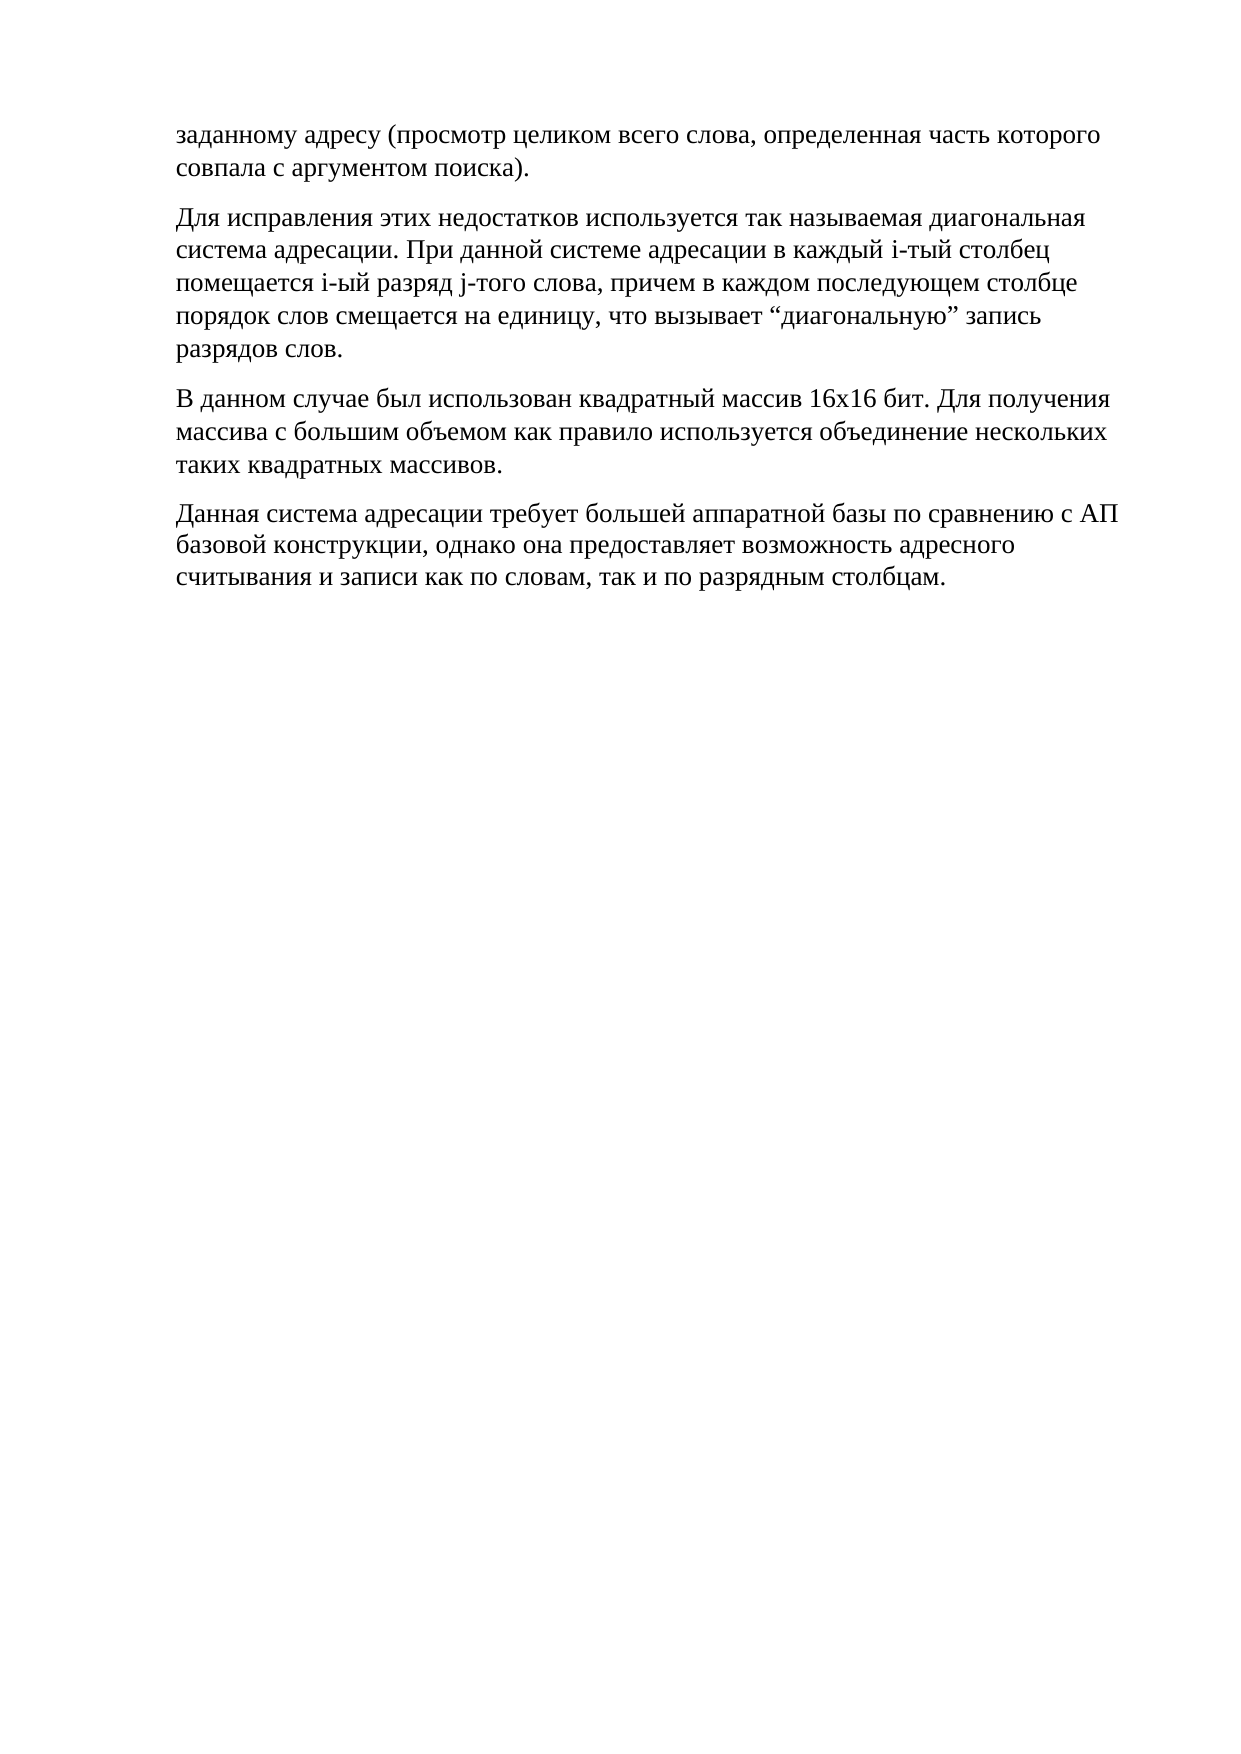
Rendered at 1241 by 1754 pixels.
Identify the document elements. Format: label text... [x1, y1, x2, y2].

text Данная система адресации требует большей аппаратной базы по сравнению с АП базовой конструкции, однако она предоставляет возможность адресного считывания и записи как по словам, так и по разрядным столбцам. [176, 497, 1151, 591]
text заданному адресу (просмотр целиком всего слова, определенная часть которого совпала с аргументом поиска). [176, 118, 1151, 182]
text Для исправления этих недостатков используется так называемая диагональная система адресации. При данной системе адресации в каждый i-тый столбец помещается i-ый разряд j-того слова, причем в каждом последующем столбце порядок слов смещается на единицу, что вызывает “диагональную” запись разрядов слов. [176, 201, 1151, 363]
text В данном случае был использован квадратный массив 16x16 бит. Для получения массива с большим объемом как правило используется объединение нескольких таких квадратных массивов. [176, 382, 1151, 479]
